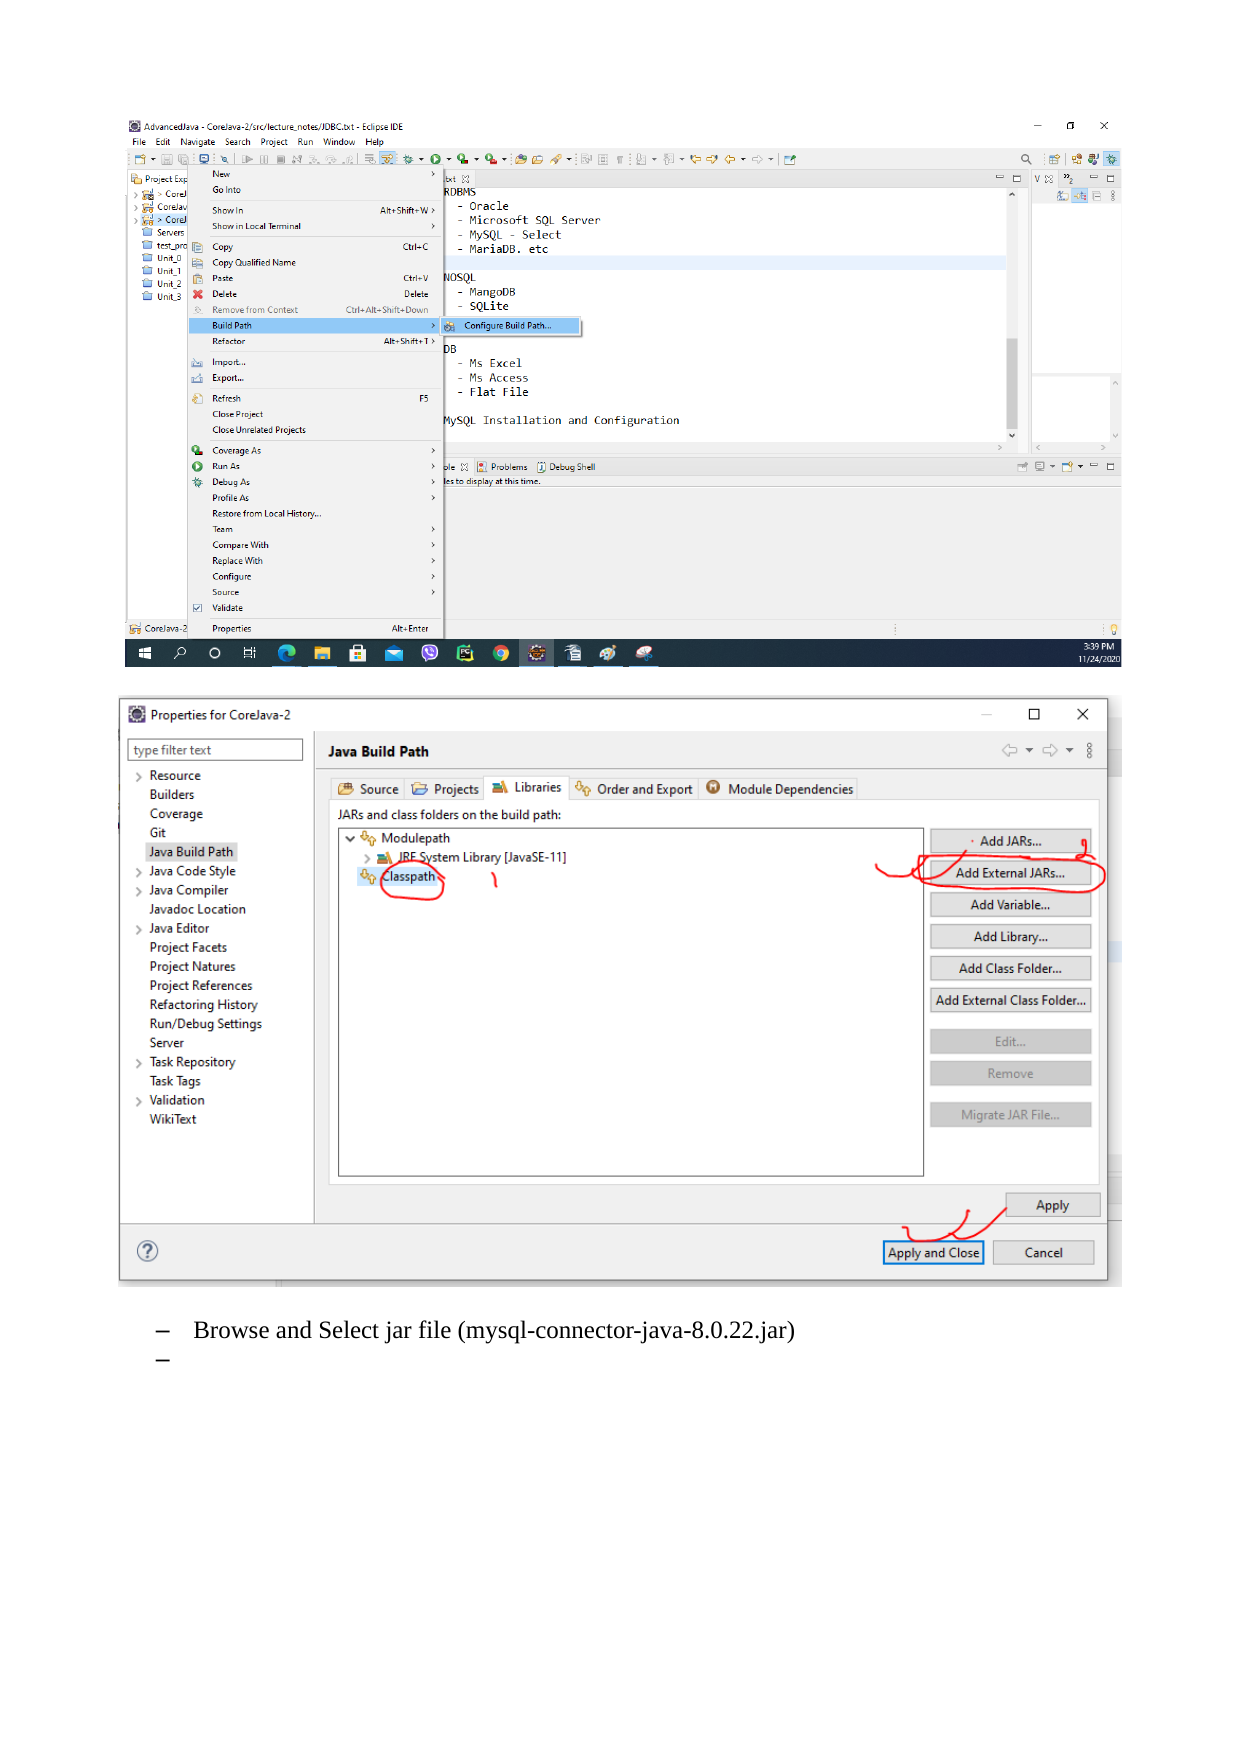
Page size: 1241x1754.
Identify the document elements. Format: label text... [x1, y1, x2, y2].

list Browse and Select jar file (mysql-connector-java-8.0.22.jar) [156, 1315, 1122, 1344]
picture [118, 695, 1122, 1287]
